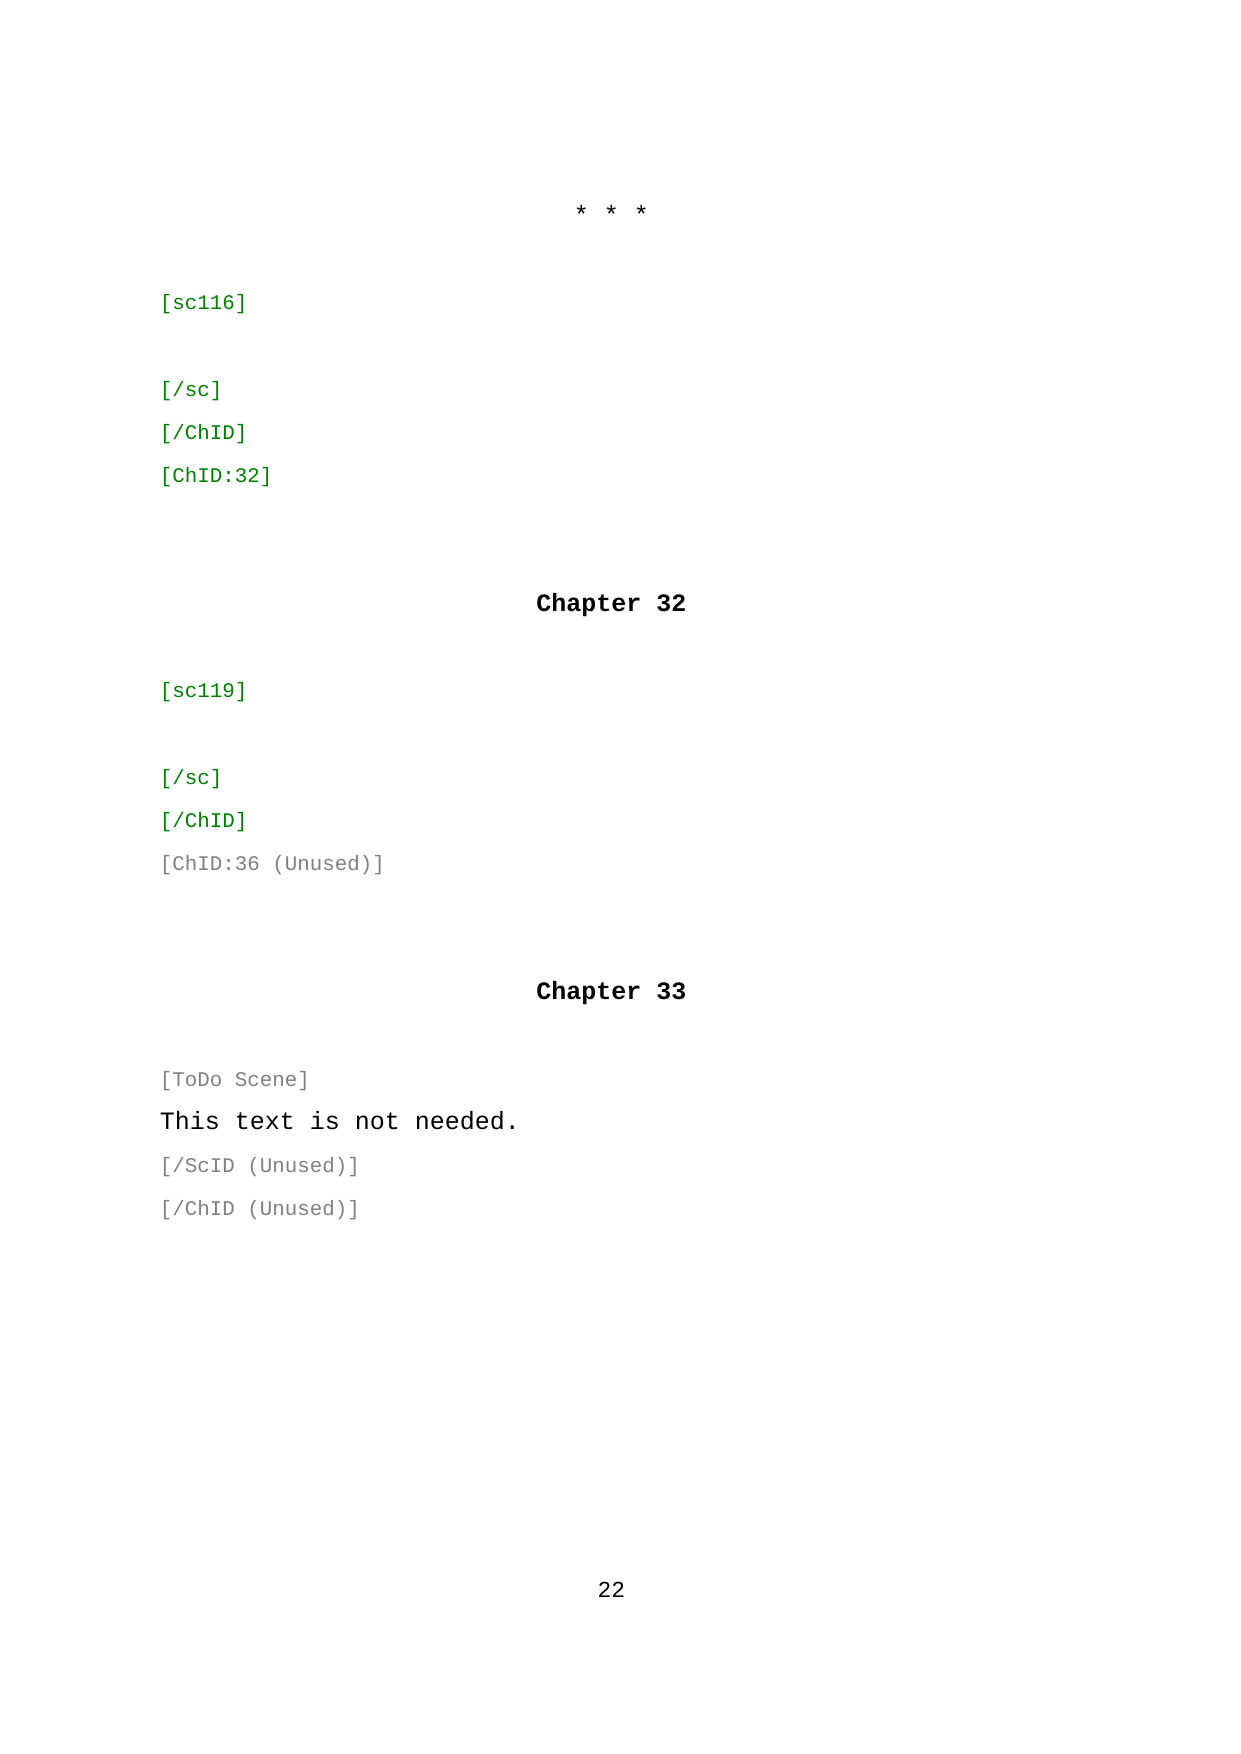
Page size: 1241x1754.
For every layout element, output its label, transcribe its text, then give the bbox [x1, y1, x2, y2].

text [sc119] [159, 663, 1063, 706]
text [/sc] [159, 361, 1063, 404]
subtitle Chapter 33 [159, 965, 1063, 1008]
text [/ScID (Unused)] [159, 1138, 1063, 1181]
text [sc116] [159, 275, 1063, 318]
text [ToDo Scene] [159, 1051, 1063, 1094]
subtitle Chapter 32 [159, 577, 1063, 620]
text [ChID:36 (Unused)] [159, 836, 1063, 879]
text [/ChID] [159, 404, 1063, 448]
text [/ChID] [159, 793, 1063, 836]
text [ChID:32] [159, 448, 1063, 491]
text This text is not needed. [159, 1094, 1063, 1138]
subtitle * * * [159, 189, 1063, 232]
text [/sc] [159, 749, 1063, 793]
text [/ChID (Unused)] [159, 1181, 1063, 1224]
